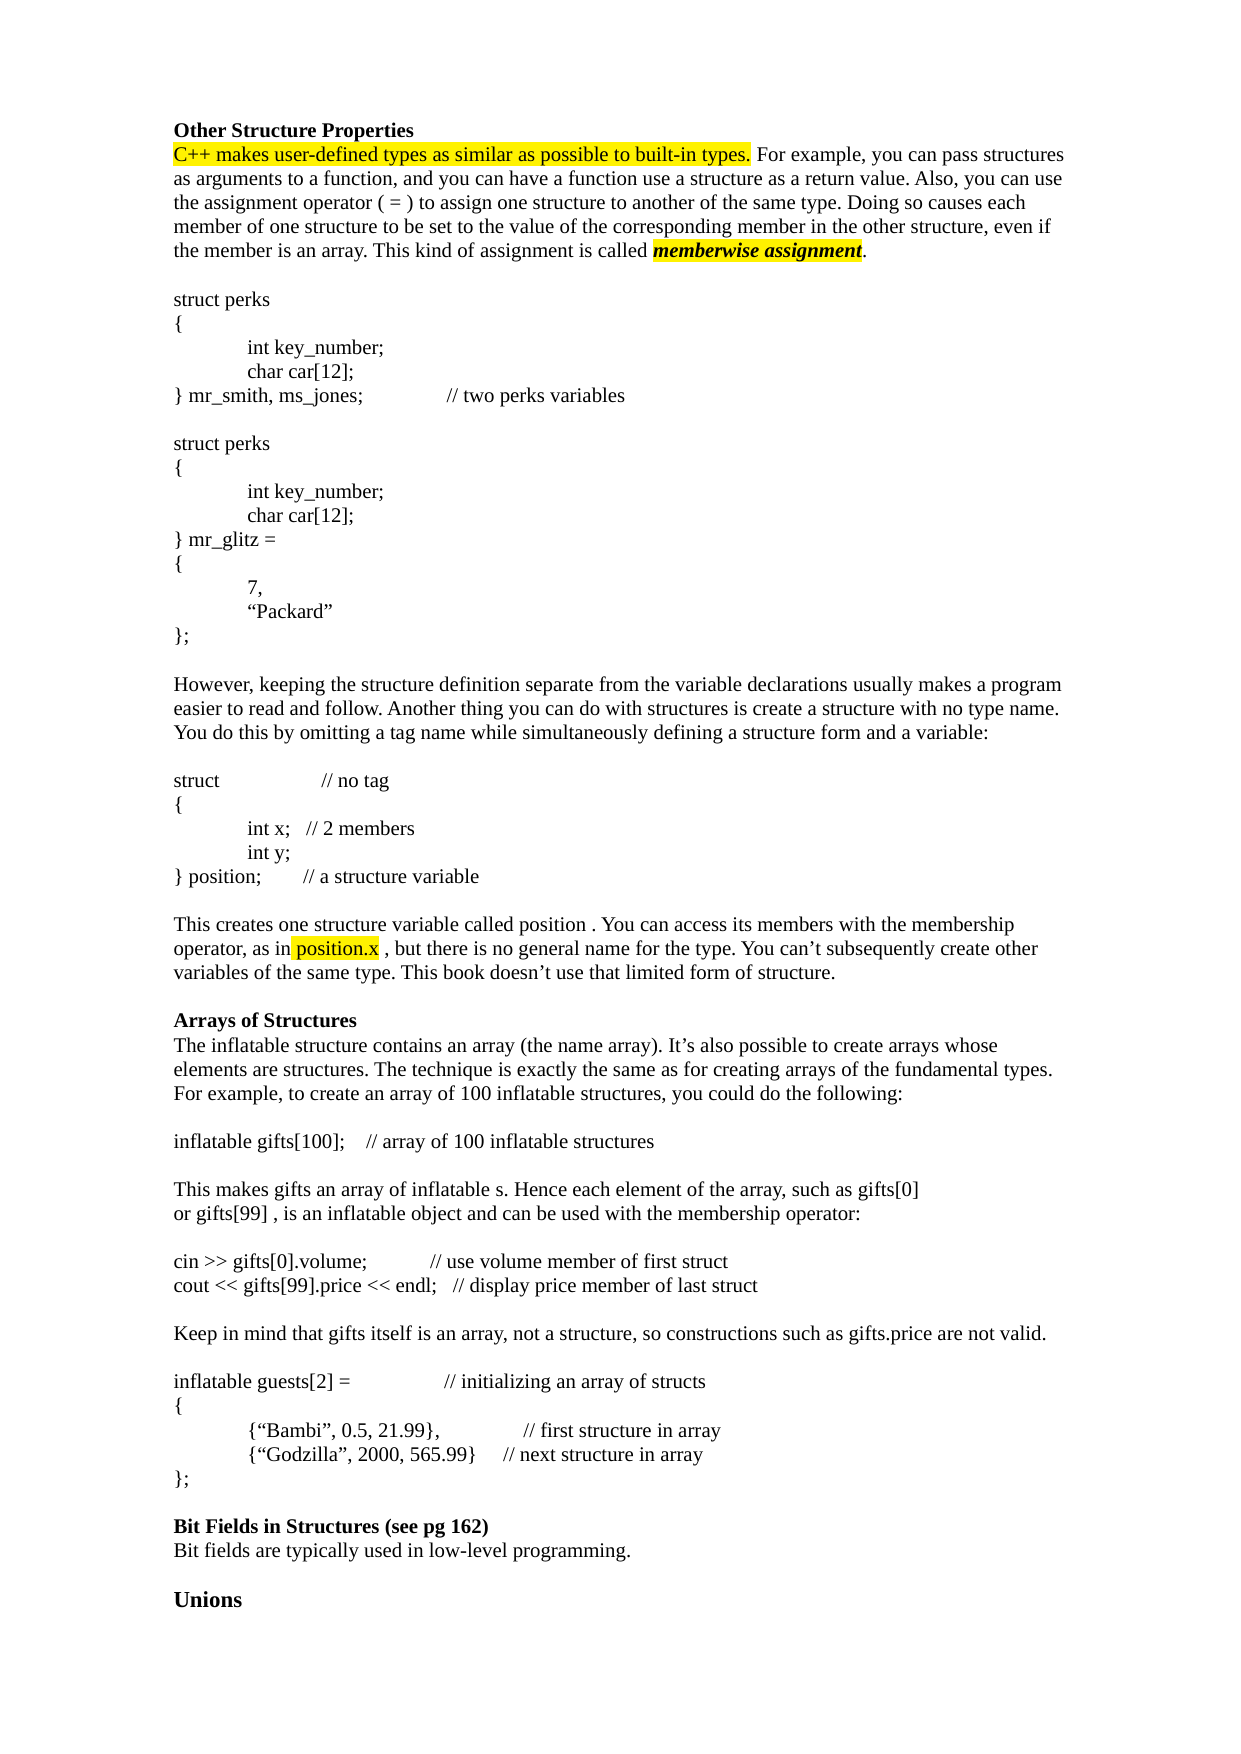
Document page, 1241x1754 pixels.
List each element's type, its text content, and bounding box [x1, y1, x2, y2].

text This creates one structure variable called position . You can access its members with the membership operator, as in position.x , but there is no general name for the type. You can’t subsequently create other variables of the same type. This book doesn’t use that limited form of structure. [173, 912, 1073, 984]
text { [173, 455, 1073, 479]
text char car[12]; [173, 503, 1073, 527]
text int key_number; [173, 335, 1073, 359]
text or gifts[99] , is an inflatable object and can be used with the membership operator: [173, 1201, 1073, 1225]
text 7, [173, 575, 1073, 599]
text struct perks [173, 431, 1073, 455]
text { [173, 792, 1073, 816]
text This makes gifts an array of inflatable s. Hence each element of the array, such as gifts[0] [173, 1177, 1073, 1201]
text cout << gifts[99].price << endl; // display price member of last struct [173, 1273, 1073, 1297]
text {“Bambi”, 0.5, 21.99}, // first structure in array [173, 1417, 1073, 1442]
text } position; // a structure variable [173, 864, 1073, 888]
text Bit fields are typically used in low-level programming. [173, 1538, 1073, 1562]
text struct // no tag [173, 768, 1073, 792]
text {“Godzilla”, 2000, 565.99} // next structure in array [173, 1442, 1073, 1466]
text Other Structure Properties [173, 118, 1073, 142]
text inflatable guests[2] = // initializing an array of structs [173, 1369, 1073, 1393]
text Arrays of Structures [173, 1008, 1073, 1032]
text }; [173, 1466, 1073, 1490]
text cin >> gifts[0].volume; // use volume member of first struct [173, 1249, 1073, 1273]
text The inflatable structure contains an array (the name array). It’s also possible to create arrays whose elements are structures. The technique is exactly the same as for creating arrays of the fundamental types. For example, to create an array of 100 inflatable structures, you could do the following: [173, 1032, 1073, 1105]
text C++ makes user-defined types as similar as possible to built-in types. For example, you can pass structures as arguments to a function, and you can have a function use a structure as a return value. Also, you can use the assignment operator ( = ) to assign one structure to another of the same type. Doing so causes each member of one structure to be set to the value of the corresponding member in the other structure, even if the member is an array. This kind of assignment is called memberwise assignment. [173, 142, 1073, 262]
text int y; [173, 840, 1073, 864]
text inflatable gifts[100]; // array of 100 inflatable structures [173, 1129, 1073, 1153]
text char car[12]; [173, 359, 1073, 383]
text { [173, 551, 1073, 575]
text { [173, 1393, 1073, 1417]
text } mr_smith, ms_jones; // two perks variables [173, 383, 1073, 407]
text struct perks [173, 287, 1073, 311]
text Bit Fields in Structures (see pg 162) [173, 1514, 1073, 1538]
text However, keeping the structure definition separate from the variable declarations usually makes a program easier to read and follow. Another thing you can do with structures is create a structure with no type name. You do this by omitting a tag name while simultaneously defining a structure form and a variable: [173, 672, 1073, 744]
text “Packard” [173, 599, 1073, 623]
text Keep in mind that gifts itself is an array, not a structure, so constructions such as gifts.price are not valid. [173, 1321, 1073, 1345]
text int x; // 2 members [173, 816, 1073, 840]
text { [173, 311, 1073, 335]
text } mr_glitz = [173, 527, 1073, 551]
text int key_number; [173, 479, 1073, 503]
text Unions [173, 1586, 1073, 1612]
text }; [173, 623, 1073, 647]
